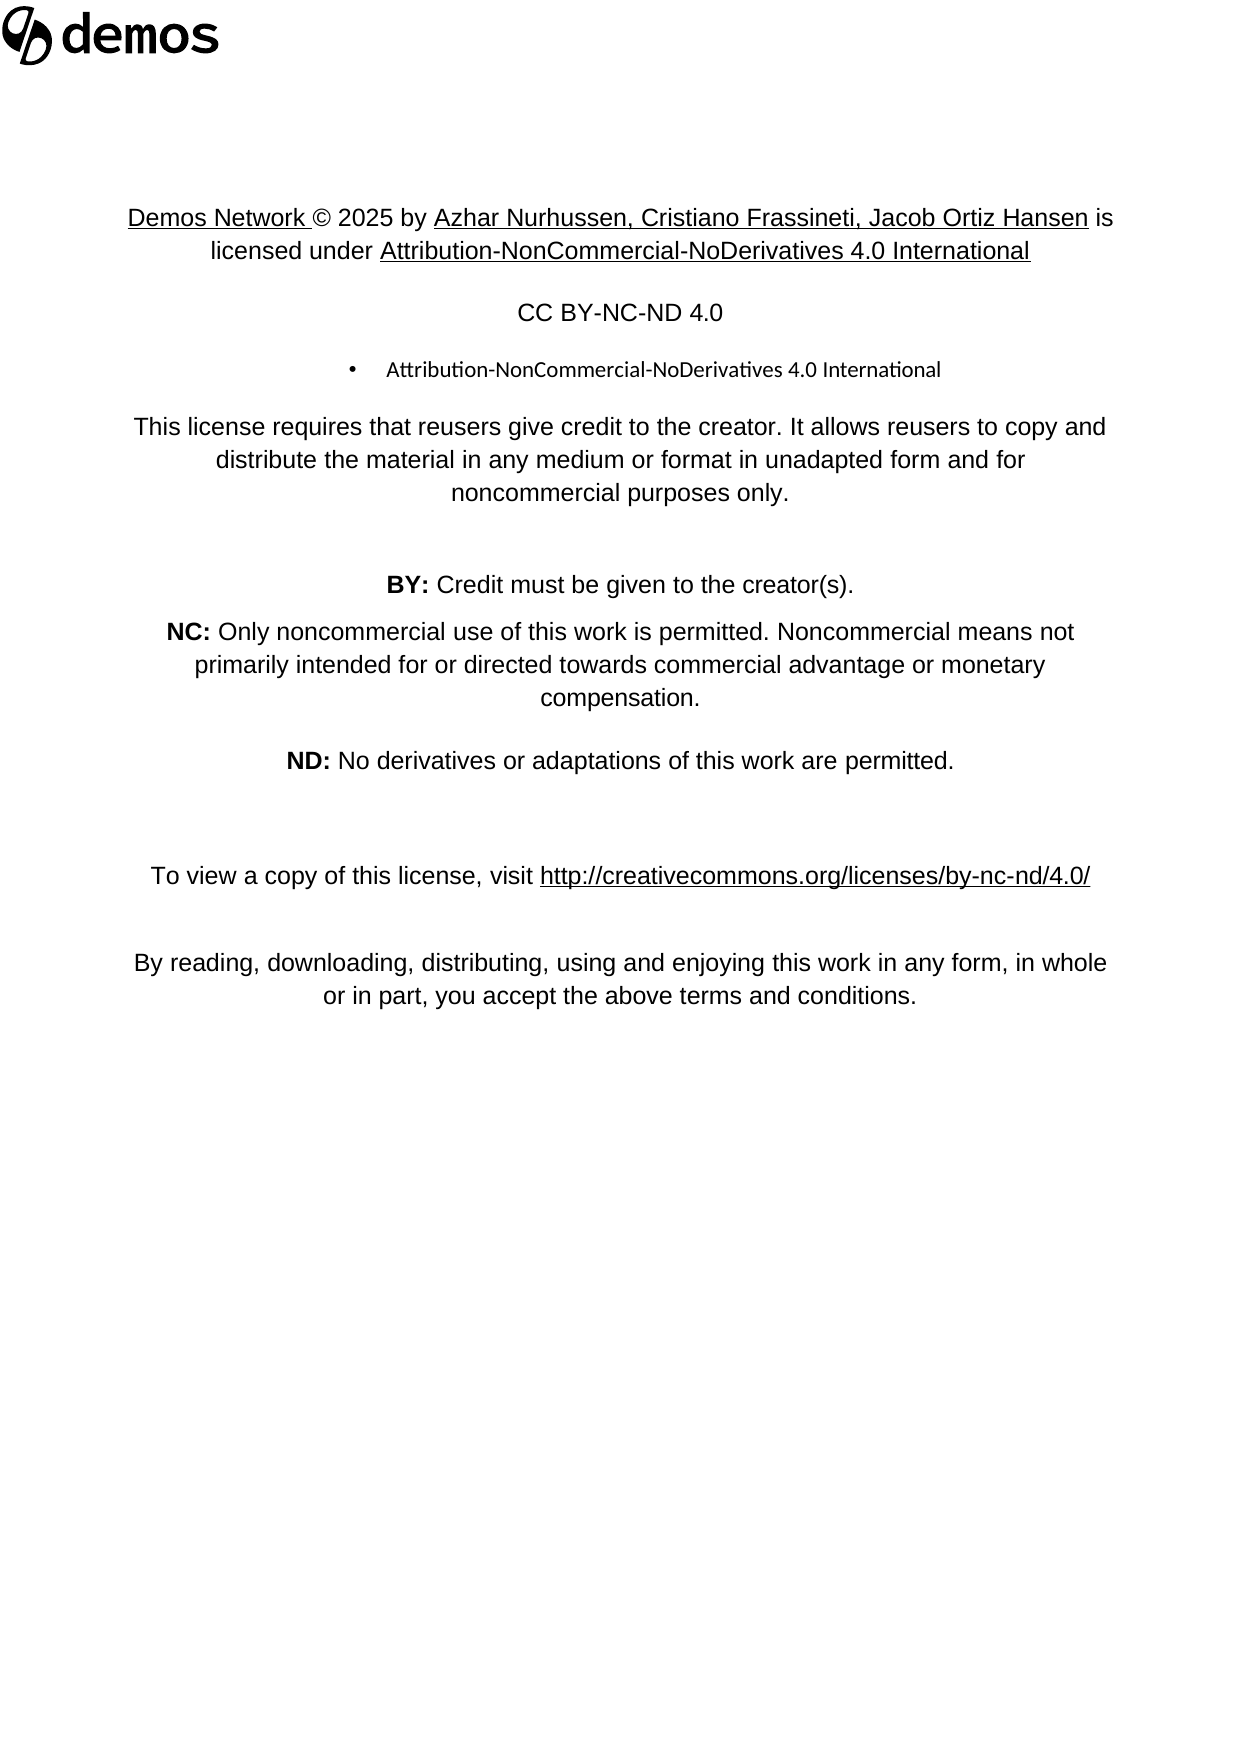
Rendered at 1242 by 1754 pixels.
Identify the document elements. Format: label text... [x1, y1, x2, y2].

text ND: No derivatives or adaptations of this work are permitted. [127, 746, 1113, 775]
text Demos Network © 2025 by Azhar Nurhussen, Cristiano Frassineti, Jacob Ortiz Hansen is licensed under Attribution-NonCommercial-NoDerivatives 4.0 International [119, 203, 1121, 264]
text This license requires that reusers give credit to the creator. It allows reusers to copy and distribute the material in any medium or format in unadapted form and for noncommercial purposes only. [127, 412, 1113, 507]
text BY: Credit must be given to the creator(s). [127, 570, 1113, 598]
list Attribution-NonCommercial-NoDerivatives 4.0 International [144, 355, 1146, 383]
text NC: Only noncommercial use of this work is permitted. Noncommercial means not primarily intended for or directed towards commercial advantage or monetary compensation. [127, 617, 1113, 712]
text By reading, downloading, distributing, using and enjoying this work in any form, in whole or in part, you accept the above terms and conditions. [119, 948, 1121, 1010]
text CC BY-NC-ND 4.0 [127, 298, 1113, 327]
text To view a copy of this license, visit http://creativecommons.org/licenses/by-nc-nd/4.0/ [127, 861, 1113, 890]
